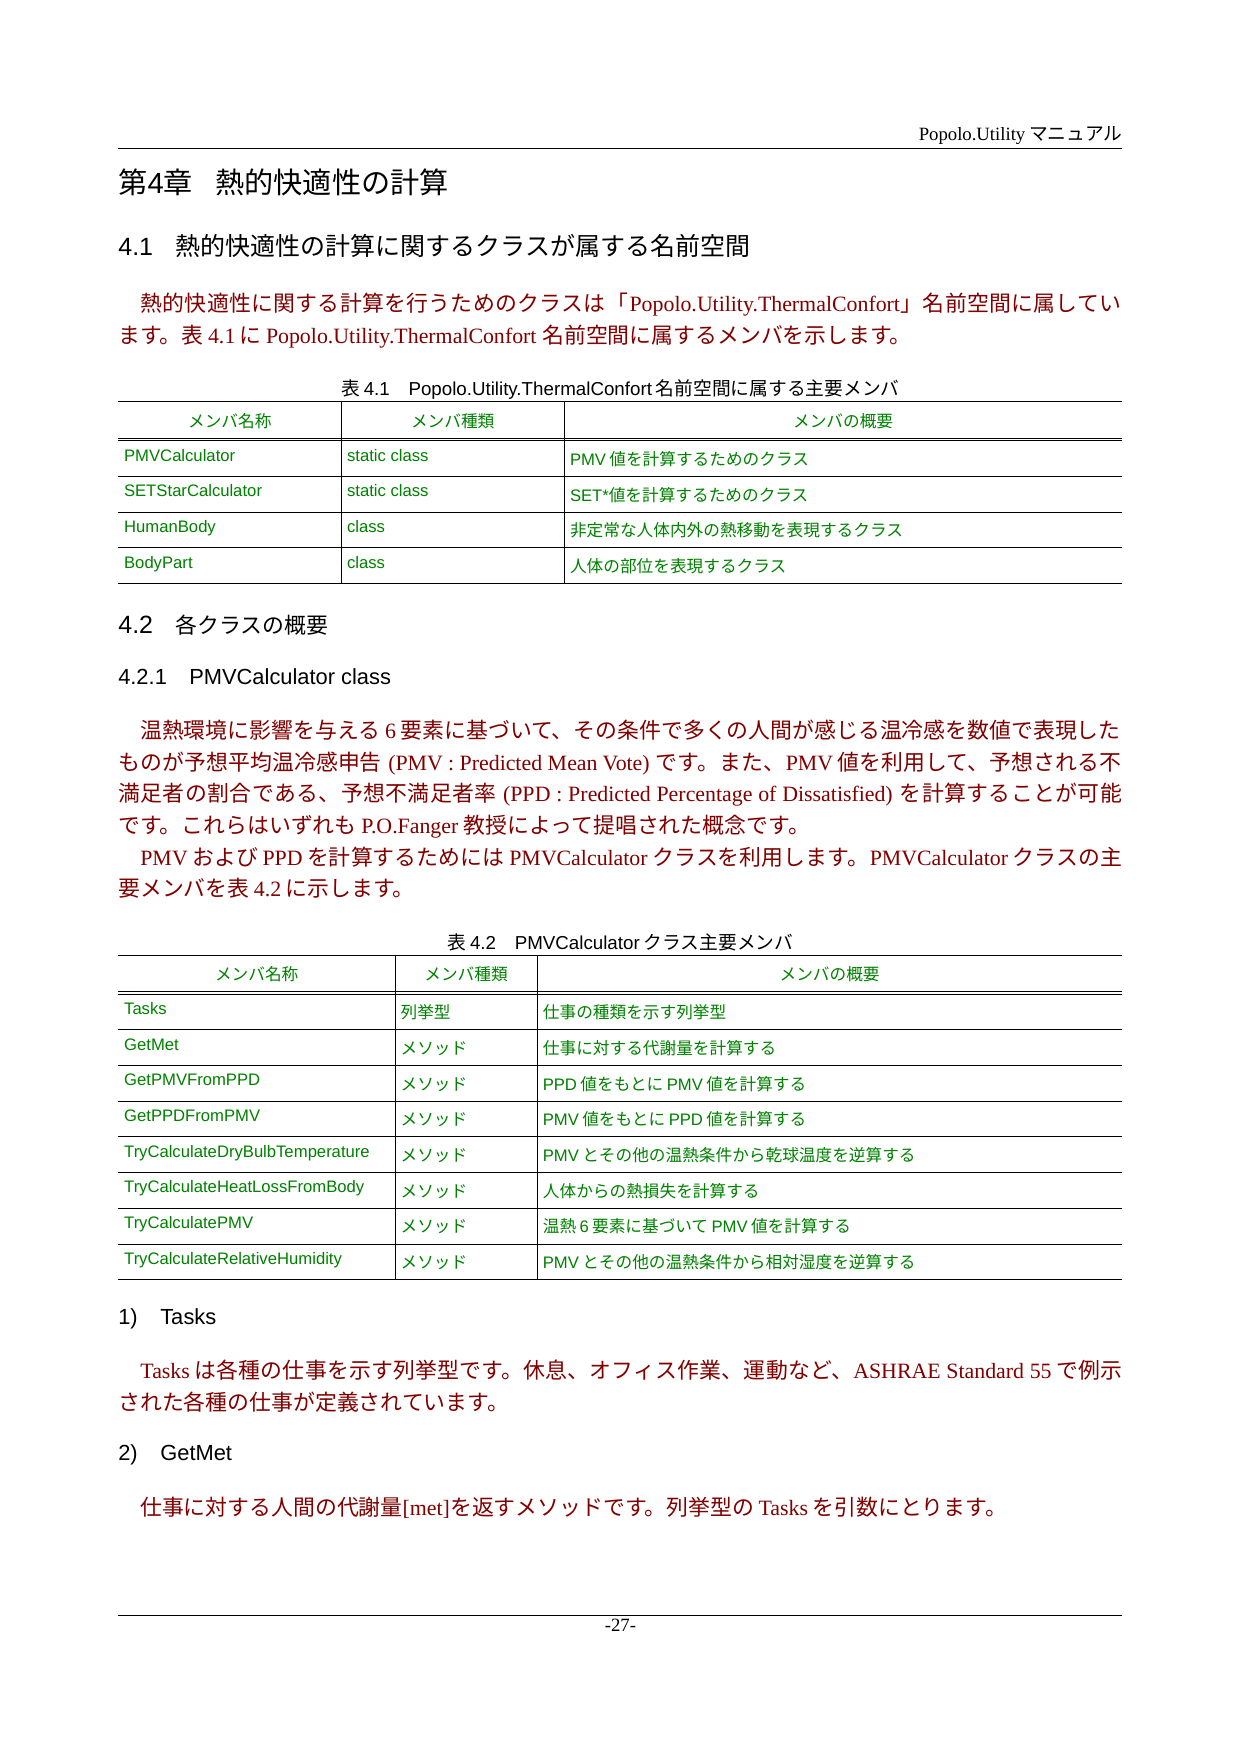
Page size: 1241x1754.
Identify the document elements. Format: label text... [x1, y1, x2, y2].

table_cell 人体からの熱損失を計算する [538, 1173, 1122, 1208]
table_cell SET*値を計算するためのクラス [565, 477, 1122, 512]
table_cell static class [342, 441, 564, 476]
text 表4.1 Popolo.Utility.ThermalConfort名前空間に属する主要メンバ [118, 374, 1122, 401]
text 表4.2 PMVCalculatorクラス主要メンバ [118, 927, 1122, 954]
table_cell メソッド [396, 1245, 537, 1279]
table_cell PMV値を計算するためのクラス [565, 441, 1122, 476]
table_cell PMV値をもとにPPD値を計算する [538, 1102, 1122, 1136]
subtitle 各クラスの概要 [118, 608, 1122, 640]
text 仕事に対する人間の代謝量[met]を返すメソッドです。列挙型のTasksを引数にとります。 [118, 1489, 1122, 1521]
table_cell Tasks [118, 995, 395, 1029]
text 温熱環境に影響を与える6要素に基づいて、その条件で多くの人間が感じる温冷感を数値で表現したものが予想平均温冷感申告 (PMV : Predicted Mean Vote) です。また、PMV値を利用して、予想される不満足者の割合である、予想不満足者率 (PPD : Predicted Percentage of Dissatisfied) を計算することが可能です。これらはいずれもP.O.Fanger 教授によって提唱された概念です。 [118, 713, 1122, 840]
table_cell 非定常な人体内外の熱移動を表現するクラス [565, 513, 1122, 547]
table_cell SETStarCalculator [118, 477, 341, 512]
table_cell TryCalculateHeatLossFromBody [118, 1173, 395, 1208]
table_cell static class [342, 477, 564, 512]
table_cell GetPPDFromPMV [118, 1102, 395, 1136]
table_cell BodyPart [118, 548, 341, 583]
table_cell PMVとその他の温熱条件から乾球温度を逆算する [538, 1137, 1122, 1172]
table_cell GetPMVFromPPD [118, 1066, 395, 1101]
text PMVおよびPPDを計算するためにはPMVCalculatorクラスを利用します。PMVCalculatorクラスの主要メンバを表4.2に示します。 [118, 840, 1122, 903]
table_cell メソッド [396, 1137, 537, 1172]
table_cell PMVCalculator [118, 441, 341, 476]
table_cell メソッド [396, 1209, 537, 1243]
table_cell 温熱6要素に基づいてPMV値を計算する [538, 1209, 1122, 1243]
table_cell TryCalculatePMV [118, 1209, 395, 1243]
table_cell メソッド [396, 1066, 537, 1101]
table_cell メソッド [396, 1173, 537, 1208]
table_header メンバ名称 [118, 956, 395, 991]
table_cell TryCalculateDryBulbTemperature [118, 1137, 395, 1172]
table_cell HumanBody [118, 513, 341, 547]
table_cell 人体の部位を表現するクラス [565, 548, 1122, 583]
table_header メンバの概要 [538, 956, 1122, 991]
table_header メンバの概要 [565, 402, 1122, 438]
subtitle Tasks [118, 1304, 1122, 1329]
table_cell GetMet [118, 1030, 395, 1065]
subtitle 熱的快適性の計算に関するクラスが属する名前空間 [118, 226, 1122, 262]
subtitle GetMet [118, 1441, 1122, 1465]
table_cell PMVとその他の温熱条件から相対湿度を逆算する [538, 1245, 1122, 1279]
table_header メンバ種類 [396, 956, 537, 991]
text Tasksは各種の仕事を示す列挙型です。休息、オフィス作業、運動など、ASHRAE Standard 55で例示された各種の仕事が定義されています。 [118, 1353, 1122, 1417]
table_cell PPD値をもとにPMV値を計算する [538, 1066, 1122, 1101]
table_cell メソッド [396, 1030, 537, 1065]
subtitle PMVCalculator class [118, 664, 1122, 689]
table_cell 仕事の種類を示す列挙型 [538, 995, 1122, 1029]
table_cell TryCalculateRelativeHumidity [118, 1245, 395, 1279]
table_cell メソッド [396, 1102, 537, 1136]
text 熱的快適性に関する計算を行うためのクラスは「Popolo.Utility.ThermalConfort」名前空間に属しています。表4.1にPopolo.Utility.ThermalConfort 名前空間に属するメンバを示します。 [118, 286, 1122, 350]
table_cell class [342, 513, 564, 547]
table_header メンバ名称 [118, 402, 341, 438]
table_header メンバ種類 [342, 402, 564, 438]
table_cell class [342, 548, 564, 583]
subtitle 熱的快適性の計算 [118, 159, 1122, 202]
table_cell 仕事に対する代謝量を計算する [538, 1030, 1122, 1065]
table_cell 列挙型 [396, 995, 537, 1029]
